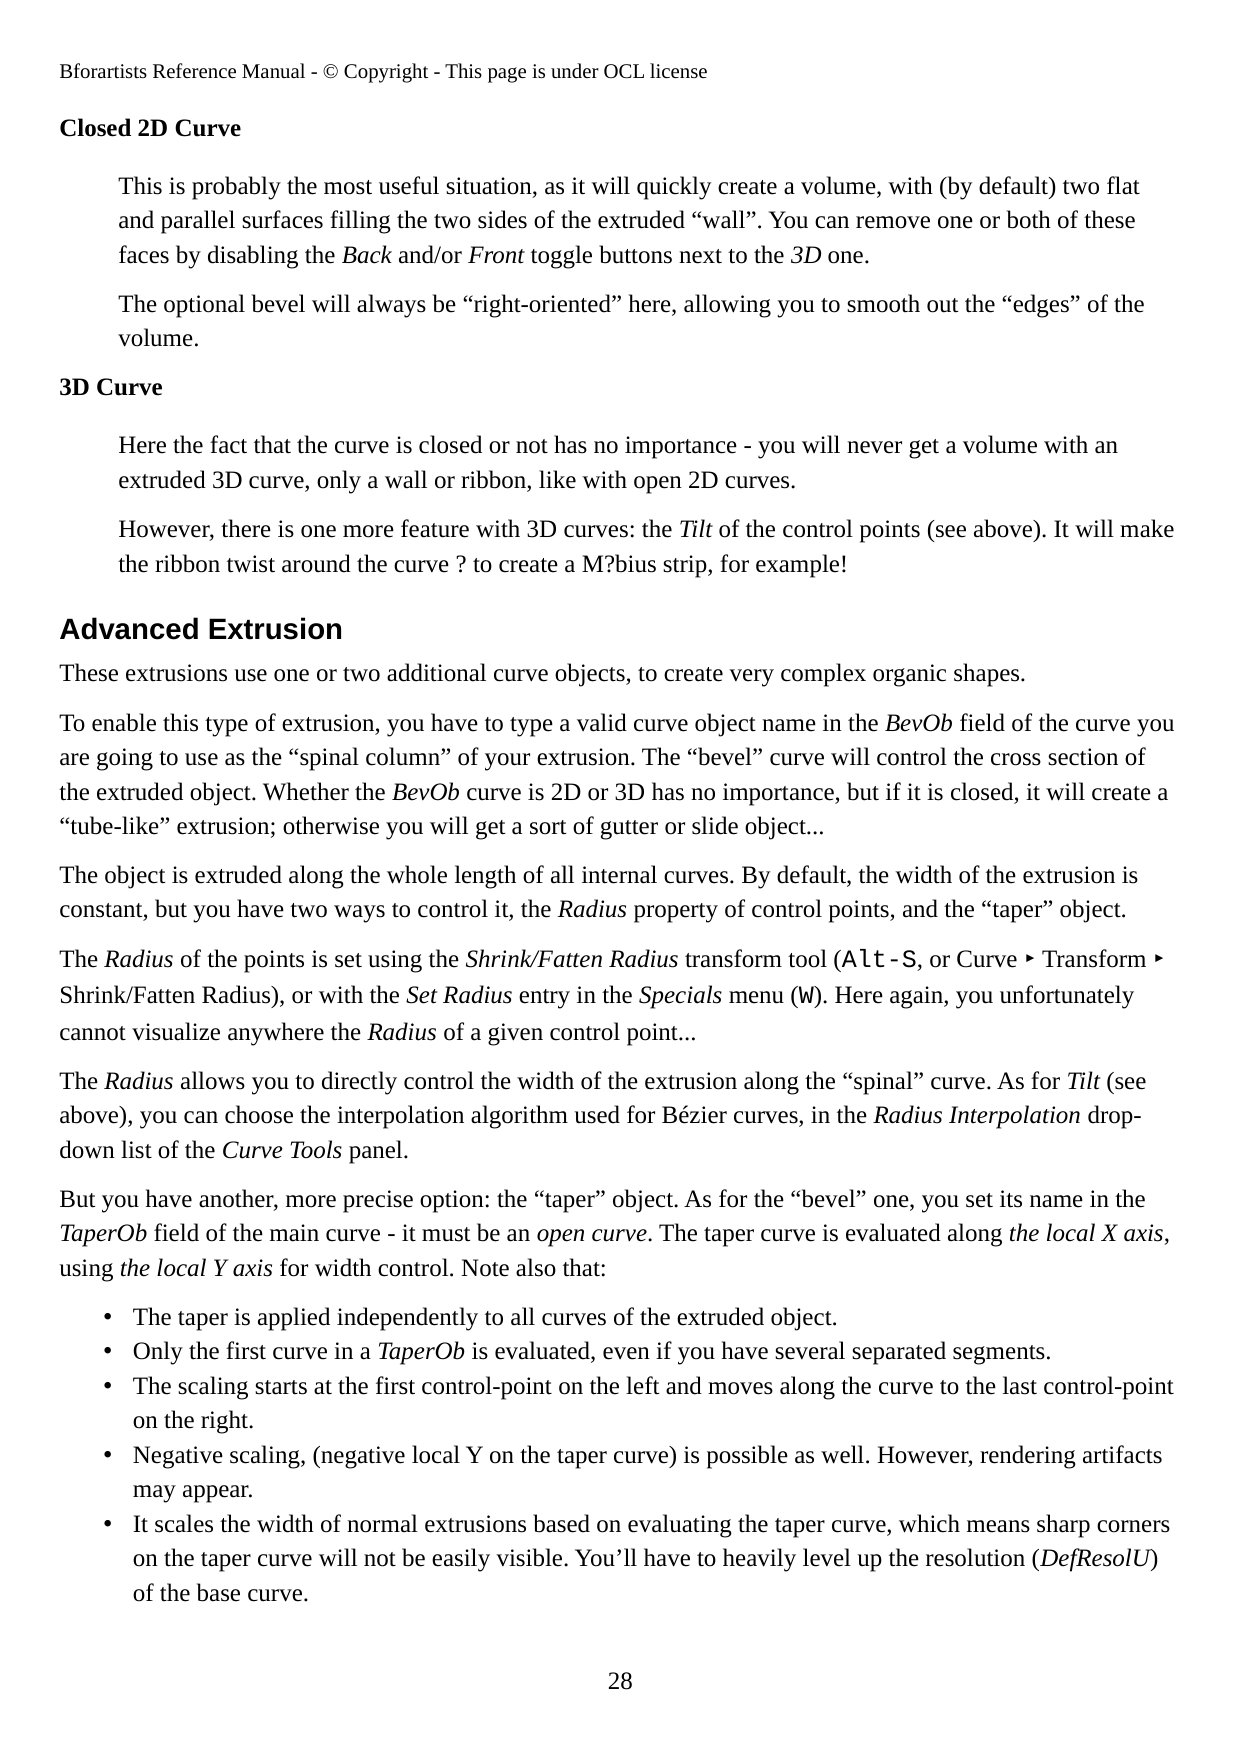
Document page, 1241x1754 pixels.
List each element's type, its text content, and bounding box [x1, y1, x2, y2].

text The Radius allows you to directly control the width of the extrusion along the “spinal” curve. As for Tilt (see above), you can choose the interpolation algorithm used for Bézier curves, in the Radius Interpolation drop-down list of the Curve Tools panel. [59, 1066, 1181, 1163]
text This is probably the most useful situation, as it will quickly create a volume, with (by default) two flat and parallel surfaces filling the two sides of the extruded “wall”. You can remove one or both of these faces by disabling the Back and/or Front toggle buttons next to the 3D one. [118, 171, 1181, 268]
subtitle Advanced Extrusion [59, 612, 1181, 646]
text To enable this type of extrusion, you have to type a valid curve object name in the BevOb field of the curve you are going to use as the “spinal column” of your extrusion. The “bevel” curve will control the cross section of the extruded object. Whether the BevOb curve is 2D or 3D has no importance, but if it is closed, it will create a “tube-like” extrusion; otherwise you will get a sort of gutter or slide object... [59, 708, 1181, 840]
text The object is extruded along the whole length of all internal curves. By default, the width of the extrusion is constant, but you have two ways to control it, the Radius property of control points, and the “taper” object. [59, 860, 1181, 923]
subtitle 3D Curve [59, 372, 1181, 401]
list The scaling starts at the first control-point on the left and moves along the curve to the last control-point on the right. [103, 1371, 1181, 1434]
list Negative scaling, (negative local Y on the taper curve) is possible as well. However, rendering artifacts may appear. [103, 1440, 1181, 1503]
text These extrusions use one or two additional curve objects, to create very complex organic shapes. [59, 658, 1181, 687]
text Here the fact that the curve is closed or not has no importance - you will never get a volume with an extruded 3D curve, only a wall or ribbon, like with open 2D curves. [118, 431, 1181, 494]
list Only the first curve in a TaperOb is evaluated, even if you have several separated segments. [103, 1336, 1181, 1365]
text However, there is one more feature with 3D curves: the Tilt of the control points (see above). It will make the ribbon twist around the curve ? to create a M?bius strip, for example! [118, 514, 1181, 577]
text The optional bevel will always be “right-oriented” here, allowing you to smooth out the “edges” of the volume. [118, 289, 1181, 352]
subtitle Closed 2D Curve [59, 113, 1181, 141]
text But you have another, more precise option: the “taper” object. As for the “bevel” one, you set its name in the TaperOb field of the main curve - it must be an open curve. The taper curve is evaluated along the local X axis, using the local Y axis for width control. Note also that: [59, 1184, 1181, 1282]
text The Radius of the points is set using the Shrink/Fatten Radius transform tool (Alt-S, or Curve ‣ Transform ‣ Shrink/Fatten Radius), or with the Set Radius entry in the Specials menu (W). Here again, you unfortunately cannot visualize anywhere the Radius of a given control point... [59, 944, 1181, 1046]
list The taper is applied independently to all curves of the extruded object. [103, 1302, 1181, 1331]
list It scales the width of normal extrusions based on evaluating the taper curve, which means sharp corners on the taper curve will not be easily visible. You’ll have to heavily level up the resolution (DefResolU) of the base curve. [103, 1509, 1181, 1606]
